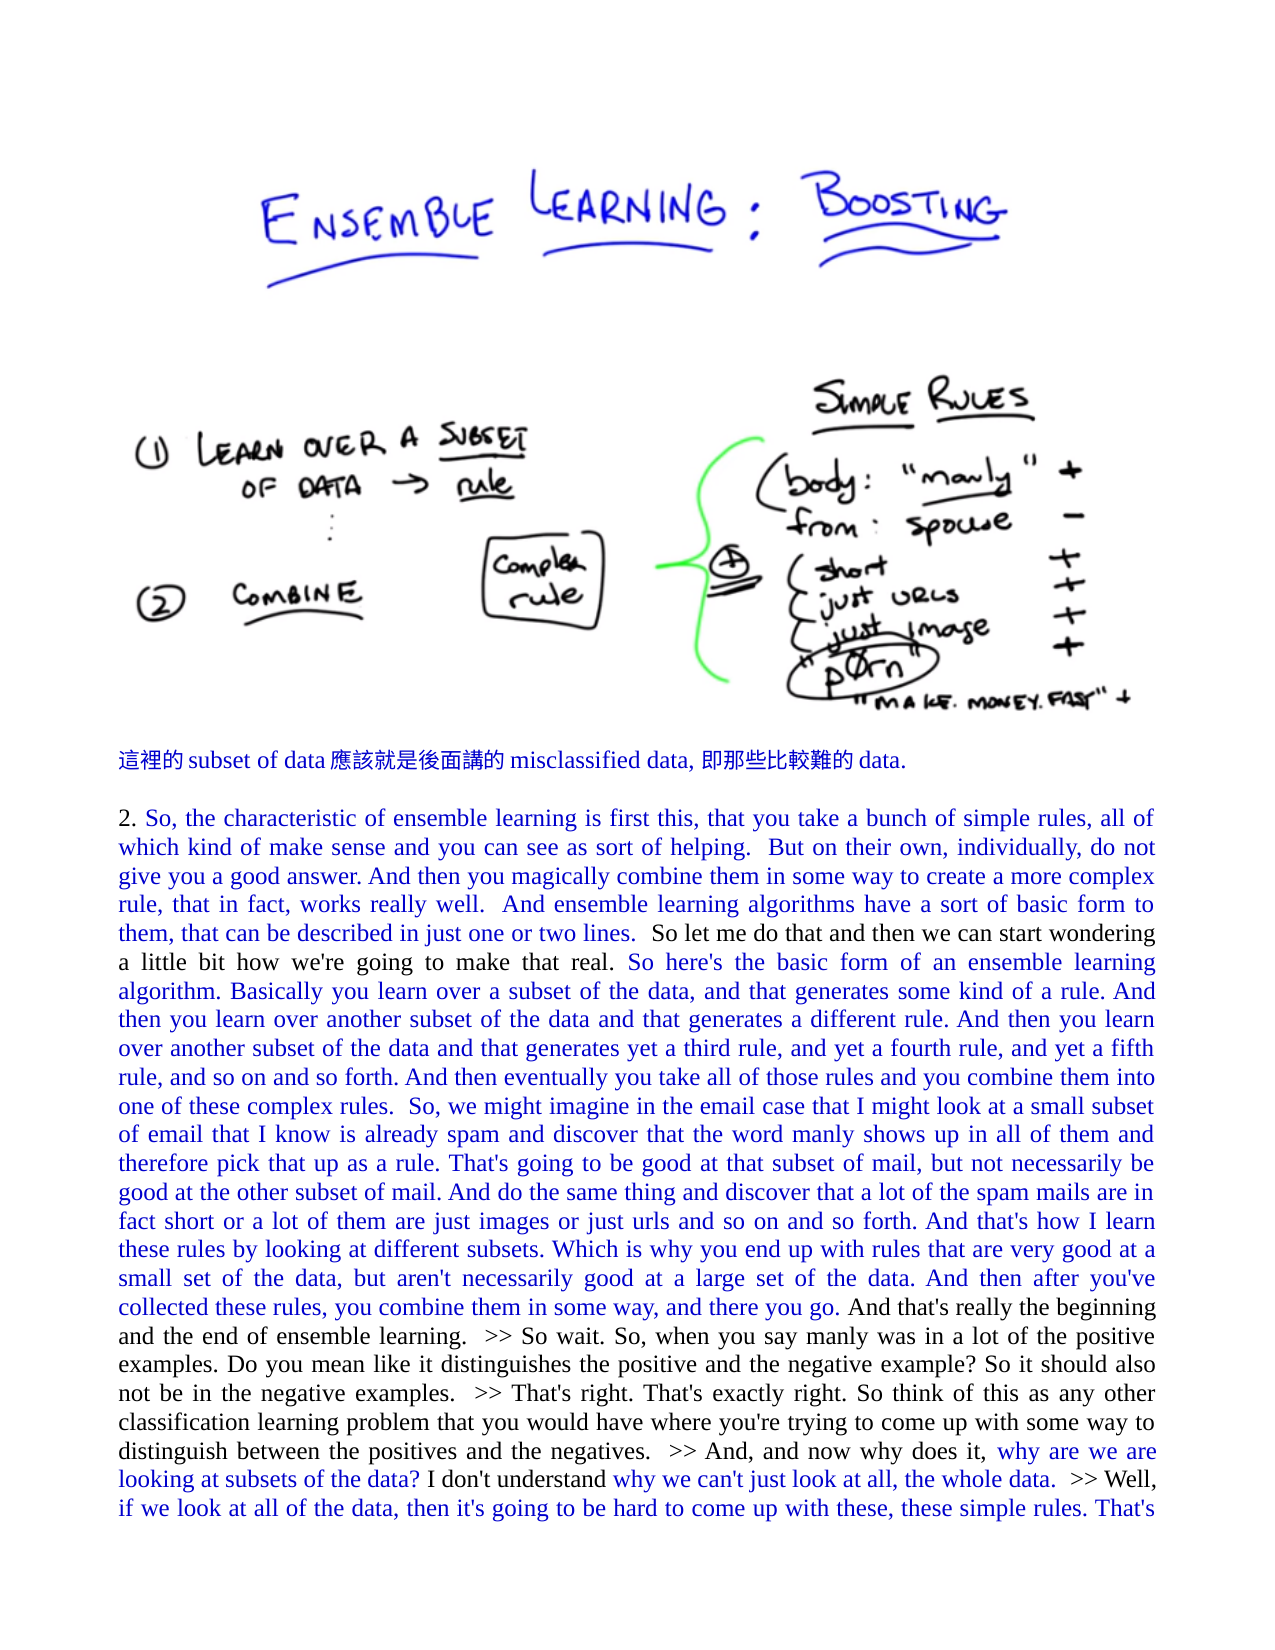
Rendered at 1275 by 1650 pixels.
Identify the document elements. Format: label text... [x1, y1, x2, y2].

picture [118, 146, 1157, 715]
text 這裡的subset of data應該就是後面講的misclassified data, 即那些比較難的data. [118, 743, 1157, 774]
text 2. So, the characteristic of ensemble learning is first this, that you take a bunch of simple rules, all of which kind of make sense and you can see as sort of helping. But on their own, individually, do not give you a good answer. And then you magically combine them in some way to create a more complex rule, that in fact, works really well. And ensemble learning algorithms have a sort of basic form to them, that can be described in just one or two lines. So let me do that and then we can start wondering a little bit how we're going to make that real. So here's the basic form of an ensemble learning algorithm. Basically you learn over a subset of the data, and that generates some kind of a rule. And then you learn over another subset of the data and that generates a different rule. And then you learn over another subset of the data and that generates yet a third rule, and yet a fourth rule, and yet a fifth rule, and so on and so forth. And then eventually you take all of those rules and you combine them into one of these complex rules. So, we might imagine in the email case that I might look at a small subset of email that I know is already spam and discover that the word manly shows up in all of them and therefore pick that up as a rule. That's going to be good at that subset of mail, but not necessarily be good at the other subset of mail. And do the same thing and discover that a lot of the spam mails are in fact short or a lot of them are just images or just urls and so on and so forth. And that's how I learn these rules by looking at different subsets. Which is why you end up with rules that are very good at a small set of the data, but aren't necessarily good at a large set of the data. And then after you've collected these rules, you combine them in some way, and there you go. And that's really the beginning and the end of ensemble learning. >> So wait. So, when you say manly was in a lot of the positive examples. Do you mean like it distinguishes the positive and the negative example? So it should also not be in the negative examples. >> That's right. That's exactly right. So think of this as any other classification learning problem that you would have where you're trying to come up with some way to distinguish between the positives and the negatives. >> And, and now why does it, why are we are looking at subsets of the data? I don't understand why we can't just look at all, the whole data. >> Well, if we look at all of the data, then it's going to be hard to come up with these, these simple rules. That's [118, 803, 1157, 1522]
